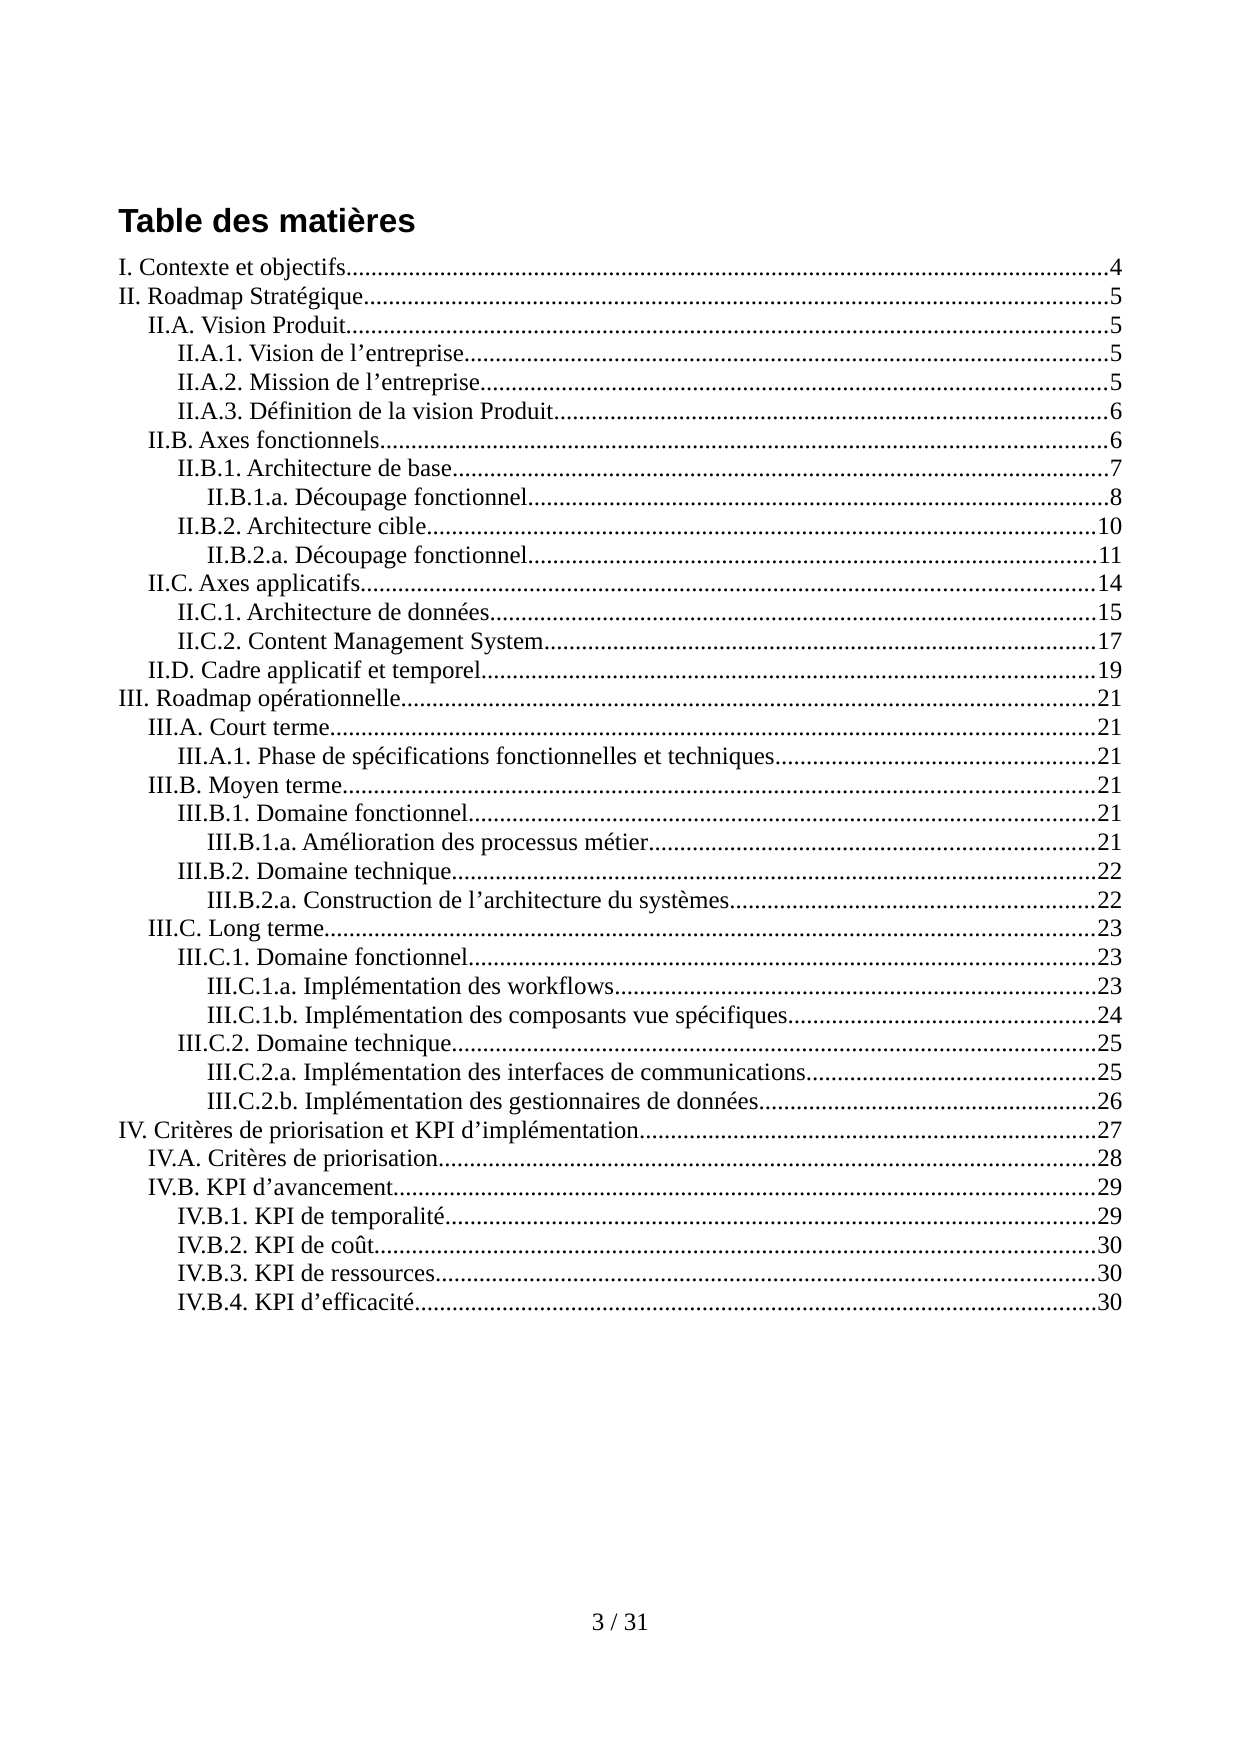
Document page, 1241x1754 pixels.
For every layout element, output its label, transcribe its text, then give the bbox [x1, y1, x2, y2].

text III.B.1. Domaine fonctionnel 21 [177, 798, 1122, 827]
text II.A.3. Définition de la vision Produit 6 [177, 396, 1122, 425]
text II.B.1.a. Découpage fonctionnel 8 [207, 482, 1122, 511]
text II.A.2. Mission de l’entreprise 5 [177, 367, 1122, 396]
text II.C.1. Architecture de données 15 [177, 597, 1122, 626]
text IV.B.2. KPI de coût 30 [177, 1230, 1122, 1258]
text II.A. Vision Produit 5 [148, 310, 1122, 338]
text III.A.1. Phase de spécifications fonctionnelles et techniques 21 [177, 741, 1122, 770]
text II.A.1. Vision de l’entreprise 5 [177, 338, 1122, 367]
text III. Roadmap opérationnelle 21 [118, 683, 1122, 712]
text III.B. Moyen terme 21 [148, 770, 1122, 798]
text IV. Critères de priorisation et KPI d’implémentation 27 [118, 1115, 1122, 1143]
text II.B. Axes fonctionnels 6 [148, 425, 1122, 453]
text III.C.2.b. Implémentation des gestionnaires de données 26 [207, 1086, 1122, 1115]
text IV.B.1. KPI de temporalité 29 [177, 1201, 1122, 1230]
text IV.B.4. KPI d’efficacité 30 [177, 1287, 1122, 1316]
text II.C. Axes applicatifs 14 [148, 568, 1122, 597]
text III.C.2. Domaine technique 25 [177, 1028, 1122, 1057]
text III.B.2. Domaine technique 22 [177, 856, 1122, 885]
text III.B.1.a. Amélioration des processus métier 21 [207, 827, 1122, 856]
text III.B.2.a. Construction de l’architecture du systèmes 22 [207, 885, 1122, 913]
text II. Roadmap Stratégique 5 [118, 281, 1122, 310]
text III.C.1.a. Implémentation des workflows 23 [207, 971, 1122, 1000]
text III.C.1.b. Implémentation des composants vue spécifiques 24 [207, 1000, 1122, 1028]
subtitle Table des matières [118, 201, 1122, 240]
text I. Contexte et objectifs 4 [118, 252, 1122, 281]
text III.A. Court terme 21 [148, 712, 1122, 741]
text IV.A. Critères de priorisation 28 [148, 1143, 1122, 1172]
text II.C.2. Content Management System 17 [177, 626, 1122, 655]
text II.B.1. Architecture de base 7 [177, 453, 1122, 482]
text II.B.2. Architecture cible 10 [177, 511, 1122, 540]
text II.D. Cadre applicatif et temporel 19 [148, 655, 1122, 683]
text IV.B. KPI d’avancement 29 [148, 1172, 1122, 1201]
text IV.B.3. KPI de ressources 30 [177, 1258, 1122, 1287]
text III.C.1. Domaine fonctionnel 23 [177, 942, 1122, 971]
text III.C. Long terme 23 [148, 913, 1122, 942]
text III.C.2.a. Implémentation des interfaces de communications 25 [207, 1057, 1122, 1086]
text II.B.2.a. Découpage fonctionnel 11 [207, 540, 1122, 568]
